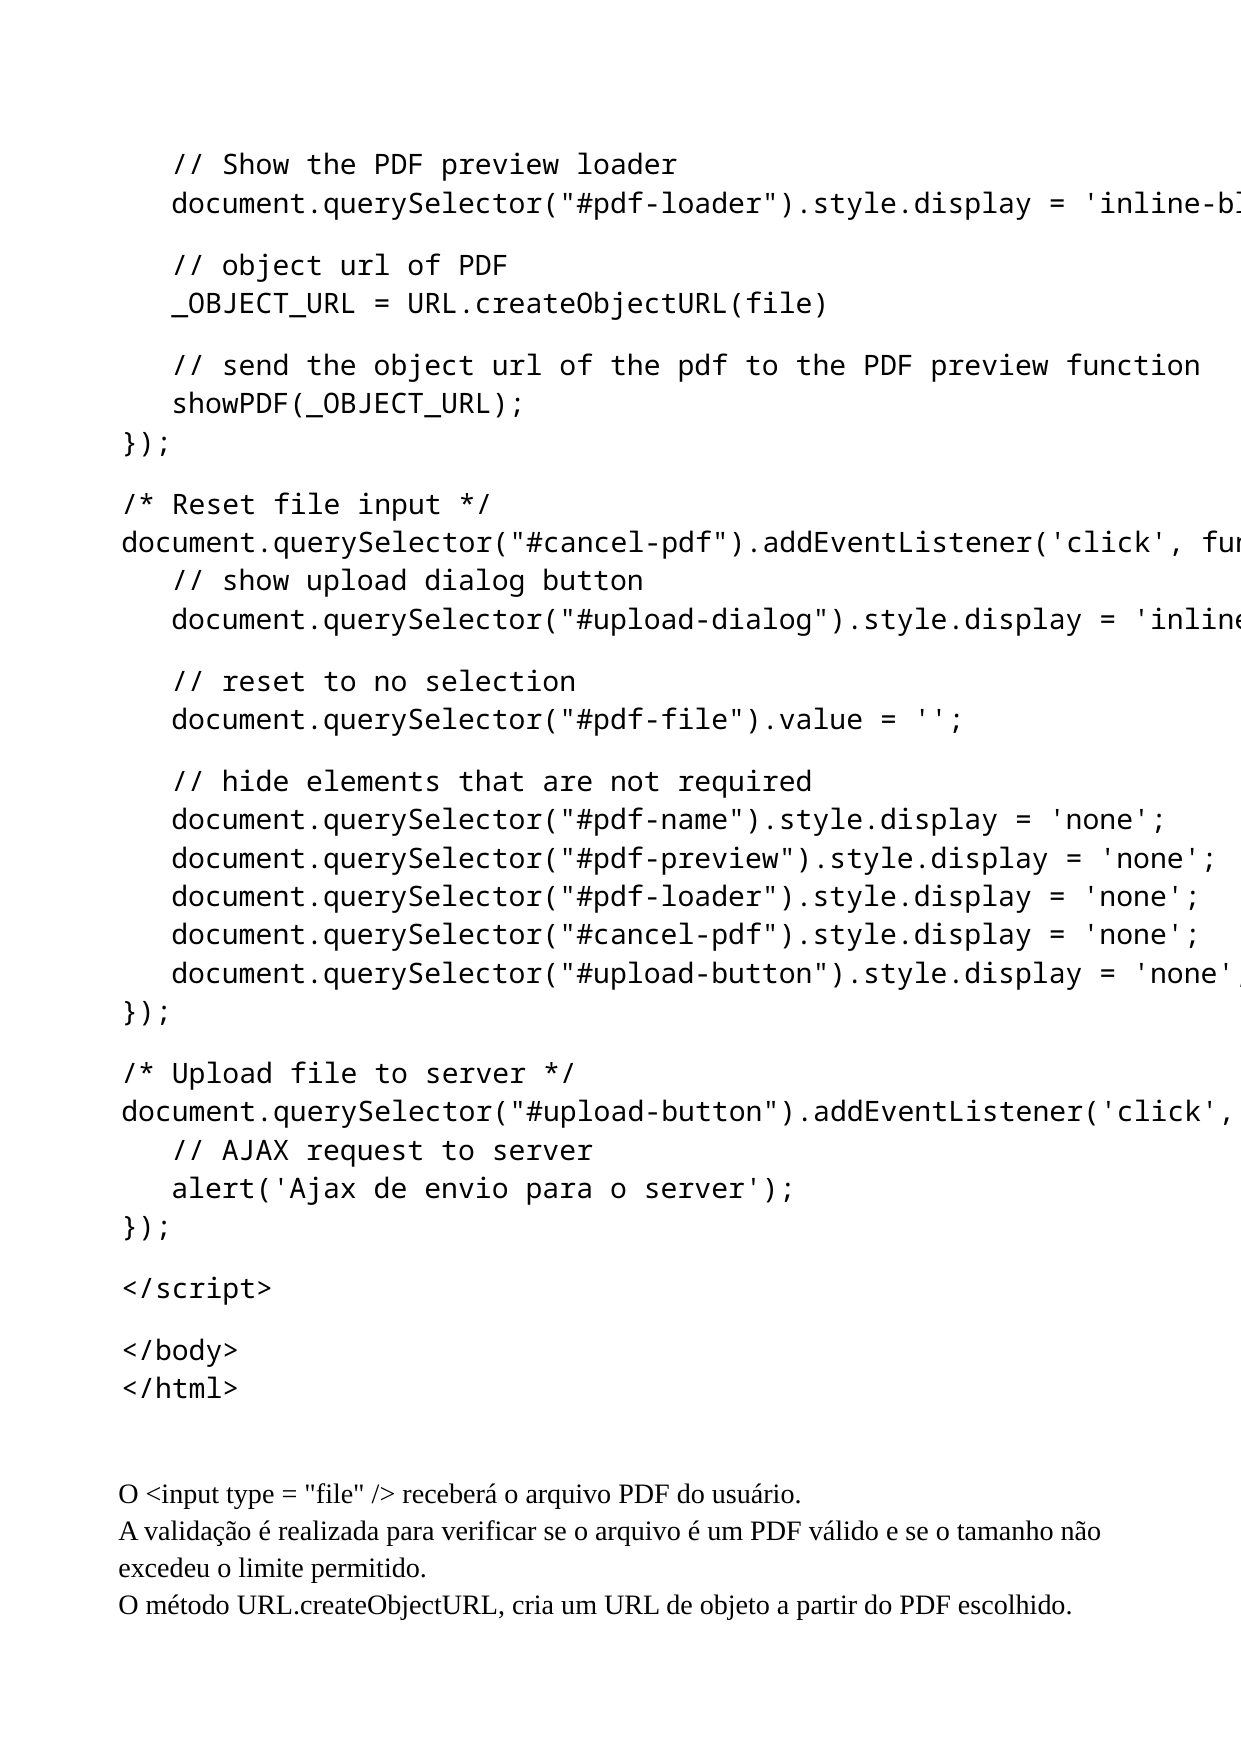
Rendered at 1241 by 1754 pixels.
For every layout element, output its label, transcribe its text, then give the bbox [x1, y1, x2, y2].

text O <input type = "file" /> receberá o arquivo PDF do usuário. A validação é realizada para verificar se o arquivo é um PDF válido e se o tamanho não excedeu o limite permitido. O método URL.createObjectURL, cria um URL de objeto a partir do PDF escolhido. [118, 1439, 1122, 1621]
table_header <!DOCTYPE html> <html> <head> <meta http-equiv="Content-Type" content="text/html; charset=UTF-8" /> <script src="pdf.js"></script> <script src="pdf.worker.js"></script> <style type="text/css"> #preview-container { margin: 50px auto; width: 600px; } #upload-dialog { padding: 5px; border: 1px solid #336699; background-color: white; color: #336699; background: none; font-size: inherit; font-family: inherit; outline: none; display: inline-block; vertical-align: middle; cursor: pointer; border-radius: 2px; } #pdf-file { display: none; } #pdf-loader { display: none; vertical-align: middle; color: #cccccc; font-size: 12px; } #pdf-preview { display: none; vertical-align: middle; border: 1px solid rgba(0,0,0,0.2); border-radius: 2px; } #pdf-name { display: none; vertical-align: middle; color: #336699; margin: 0 15px; max-width: 200px; overflow: hidden; white-space: nowrap; text-overflow: ellipsis; } #upload-button { padding: 5px; border: 1px solid #336699; background-color: #336699; color: white; font-size: inherit; font-family: inherit; outline: none; display: none; vertical-align: middle; cursor: pointer; border-radius: 2px; } #cancel-pdf { display: none; vertical-align: middle; padding: 0px; border: none; color: #777777; background-color: white; font-size: inherit; font-family: inherit; outline: none; vertical-align: middle; cursor: pointer; margin: 0 0 0 15px; } </style> </head> <body> <div id="preview-container"> <button id="upload-dialog">Buscar PDF</button> <input type="file" id="pdf-file" name="pdf" accept="application/pdf" /> <div id="pdf-loader">Carregando...</div> <canvas id="pdf-preview" width="150"></canvas> <span id="pdf-name"></span> <button id="upload-button">Enviar</button> <button id="cancel-pdf">Cancelar</button> </div> <script> var _PDF_DOC, _CANVAS = document.querySelector('#pdf-preview'), _OBJECT_URL; function showPDF(pdf_url) { PDFJS.getDocument({ url: pdf_url }).then(function(pdf_doc) { _PDF_DOC = pdf_doc; // Show the first page showPage(1); // destroy previous object url URL.revokeObjectURL(_OBJECT_URL); }).catch(function(error) { // trigger Cancel on error document.querySelector("#cancel-pdf").click(); // error reason alert(error.message); });; } function showPage(page_no) { // fetch the page _PDF_DOC.getPage(page_no).then(function(page) { // set the scale of viewport var scale_required = _CANVAS.width / page.getViewport(1).width; // get viewport of the page at required scale var viewport = page.getViewport(scale_required); // set canvas height _CANVAS.height = viewport.height; var renderContext = { canvasContext: _CANVAS.getContext('2d'), viewport: viewport }; // render the page contents in the canvas page.render(renderContext).then(function() { document.querySelector("#pdf-preview").style.display = 'inline-block'; document.querySelector("#pdf-loader").style.display = 'none'; }); }); } /* Show Select File dialog */ document.querySelector("#upload-dialog").addEventListener('click', function() { document.querySelector("#pdf-file").click(); }); /* Selected File has changed */ document.querySelector("#pdf-file").addEventListener('change', function() { // user selected file var file = this.files[0]; // allowed MIME types var mime_types = [ 'application/pdf' ]; // Validate whether PDF if(mime_types.indexOf(file.type) == -1) { alert('Error : Incorrect file type'); return; } // validate file size if(file.size > 10*1024*1024) { alert('Error : Exceeded size 10MB'); return; } // validation is successful // hide upload dialog button document.querySelector("#upload-dialog").style.display = 'none'; // set name of the file document.querySelector("#pdf-name").innerText = file.name; document.querySelector("#pdf-name").style.display = 'inline-block'; // show cancel and upload buttons now document.querySelector("#cancel-pdf").style.display = 'inline-block'; document.querySelector("#upload-button").style.display = 'inline-block'; // Show the PDF preview loader document.querySelector("#pdf-loader").style.display = 'inline-block'; // object url of PDF _OBJECT_URL = URL.createObjectURL(file) // send the object url of the pdf to the PDF preview function showPDF(_OBJECT_URL); }); /* Reset file input */ document.querySelector("#cancel-pdf").addEventListener('click', function() { // show upload dialog button document.querySelector("#upload-dialog").style.display = 'inline-block'; // reset to no selection document.querySelector("#pdf-file").value = ''; // hide elements that are not required document.querySelector("#pdf-name").style.display = 'none'; document.querySelector("#pdf-preview").style.display = 'none'; document.querySelector("#pdf-loader").style.display = 'none'; document.querySelector("#cancel-pdf").style.display = 'none'; document.querySelector("#upload-button").style.display = 'none'; }); /* Upload file to server */ document.querySelector("#upload-button").addEventListener('click', function() { // AJAX request to server alert('Ajax de envio para o server'); }); </script> </body> </html> [118, 118, 1240, 1439]
